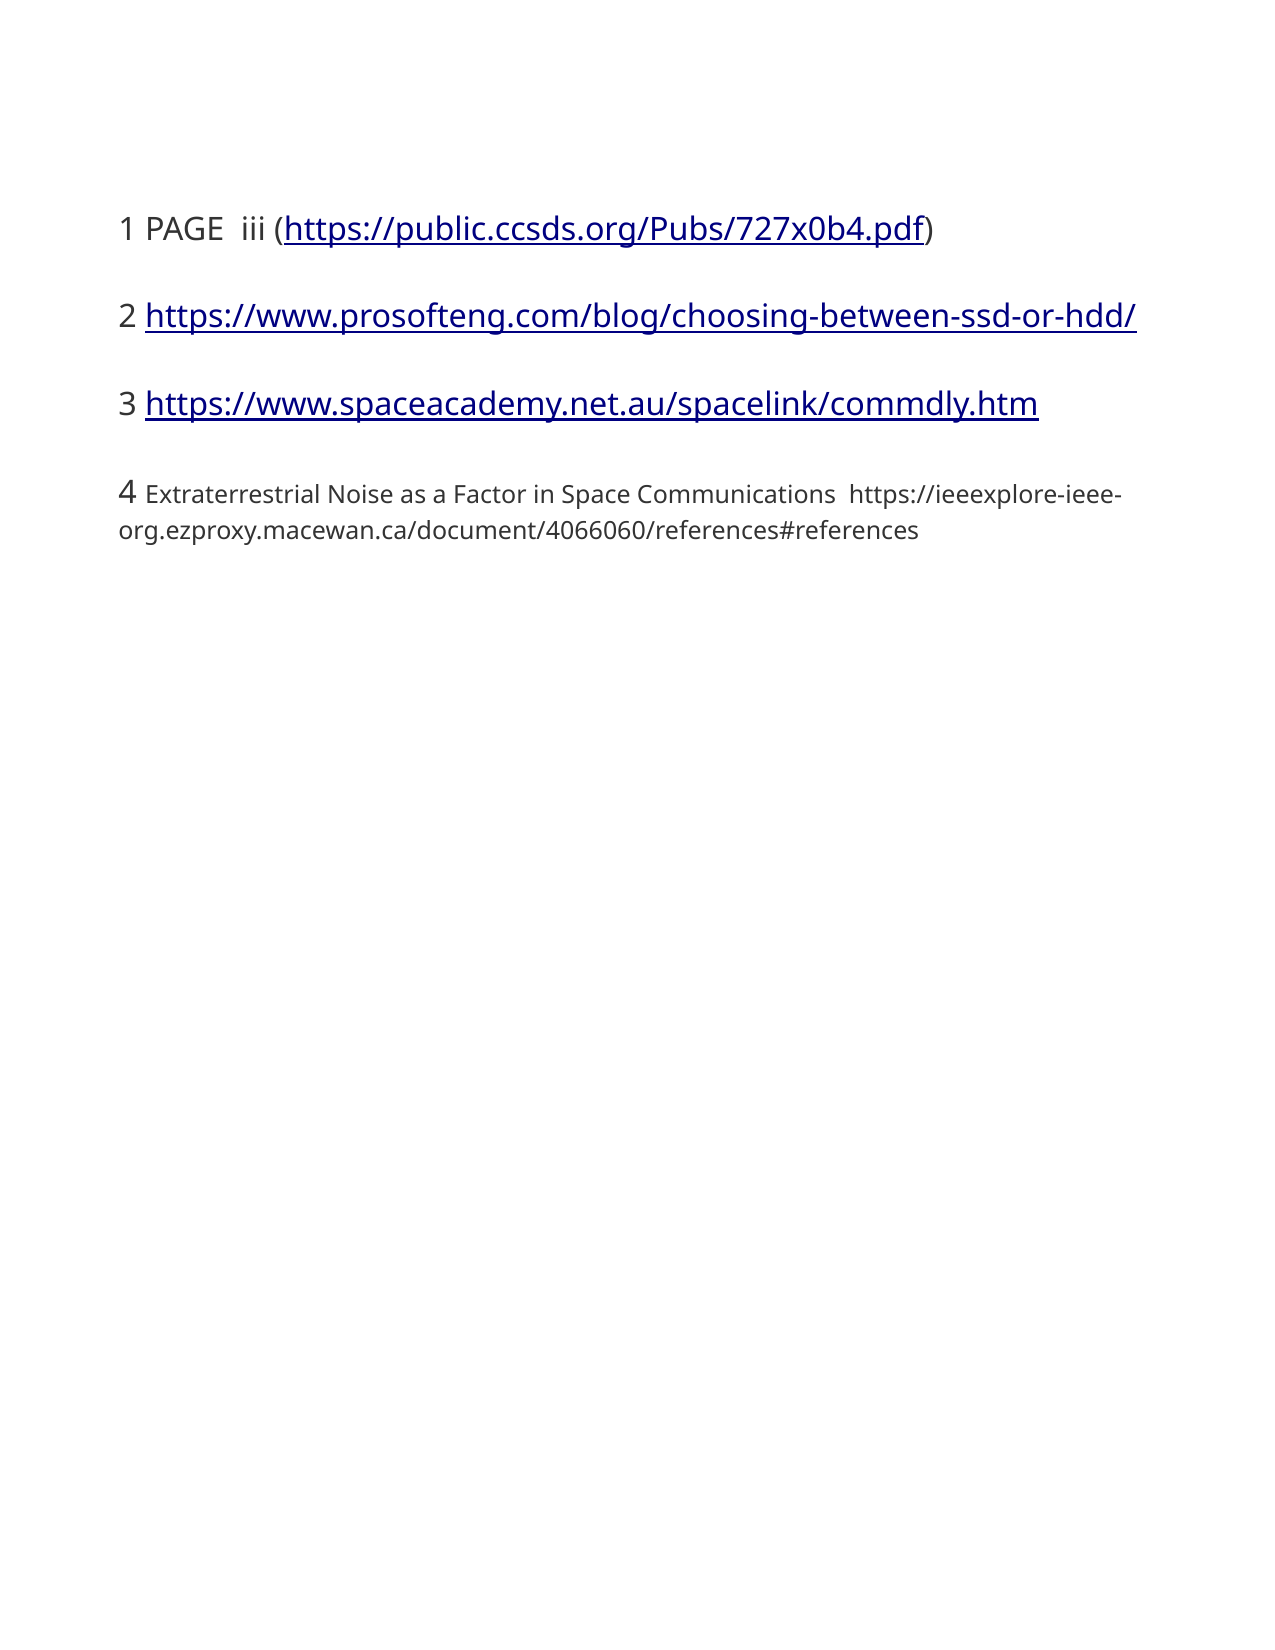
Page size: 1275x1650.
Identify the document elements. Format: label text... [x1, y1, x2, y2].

text 3 https://www.spaceacademy.net.au/spacelink/commdly.htm [118, 381, 1157, 425]
text 4 Extraterrestrial Noise as a Factor in Space Communications https://ieeexplore-ieee-org.ezproxy.macewan.ca/document/4066060/references#references [118, 469, 1157, 547]
text 1 PAGE iii (https://public.ccsds.org/Pubs/727x0b4.pdf) [118, 206, 1157, 250]
text 2 https://www.prosofteng.com/blog/choosing-between-ssd-or-hdd/ [118, 293, 1157, 337]
